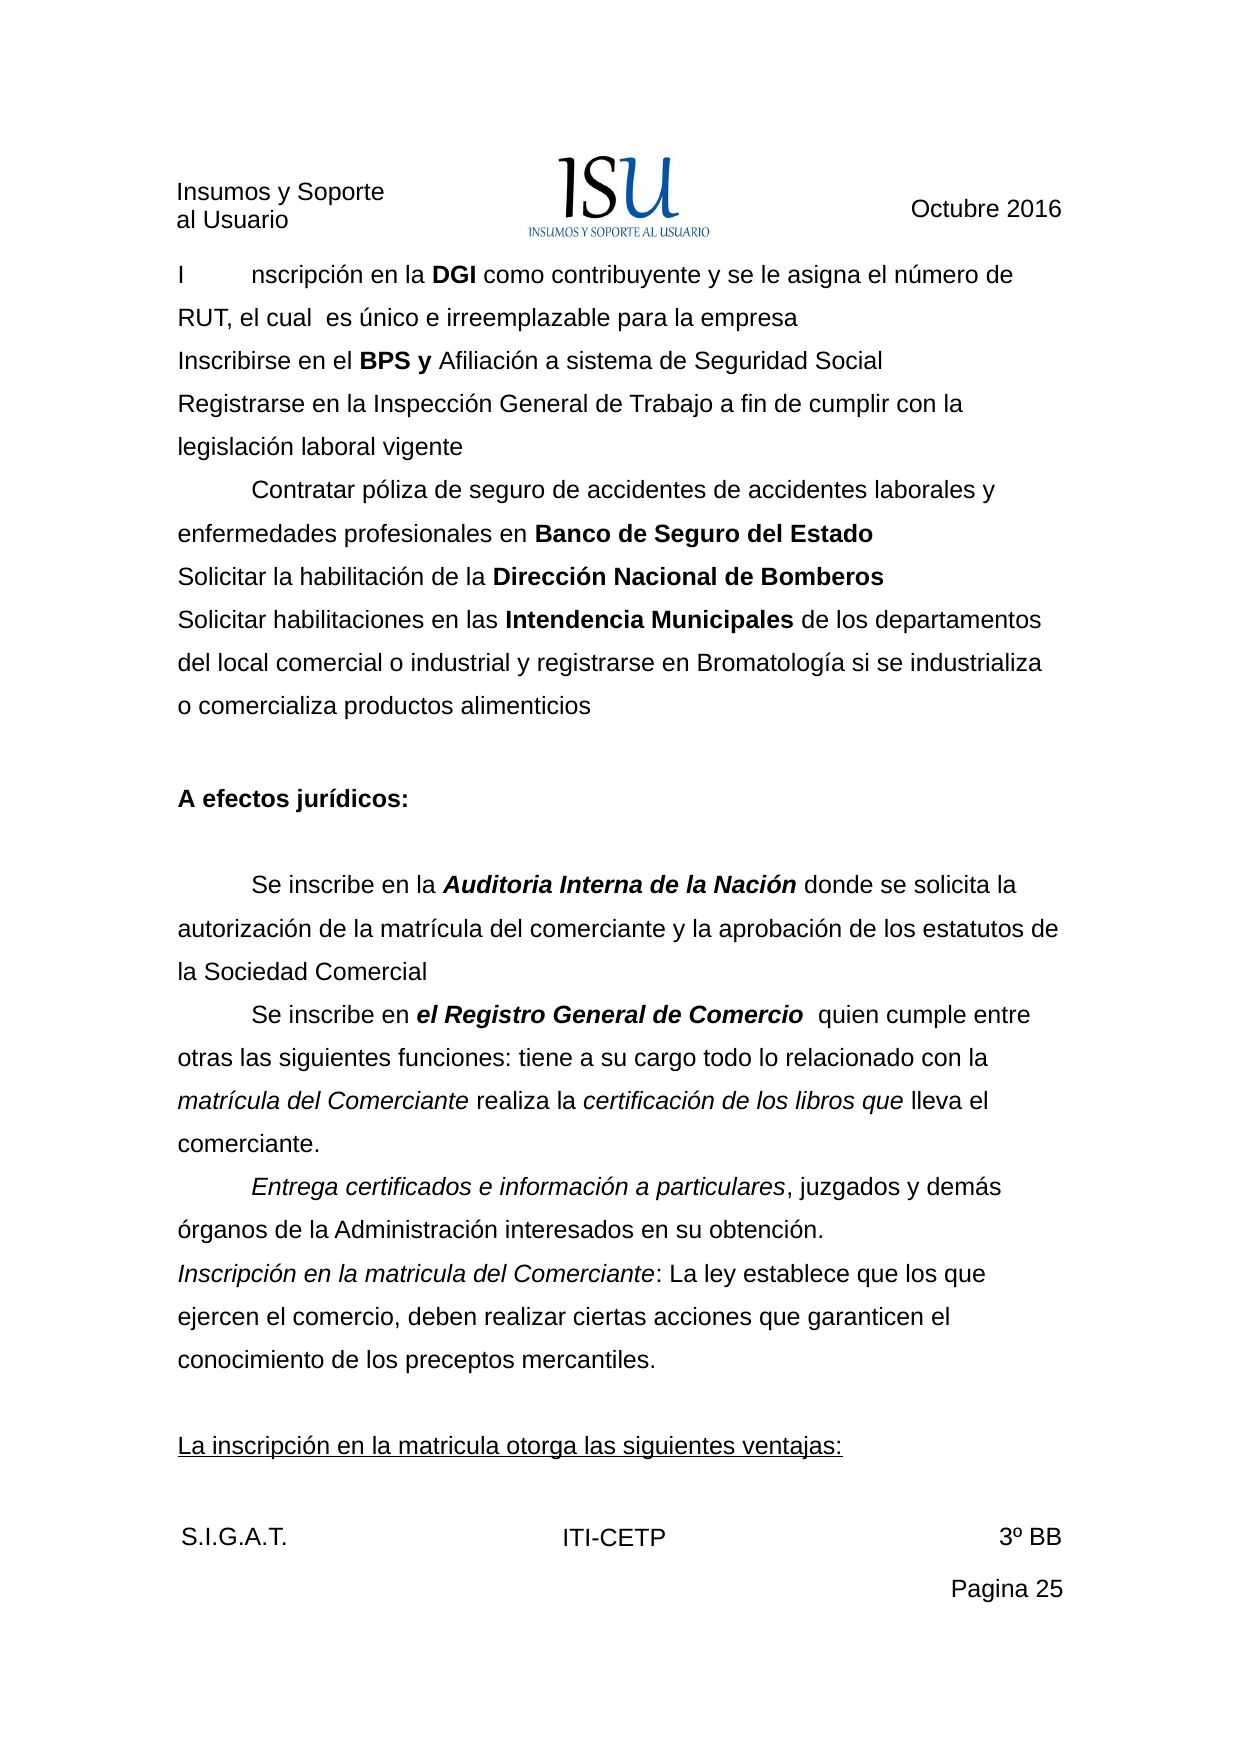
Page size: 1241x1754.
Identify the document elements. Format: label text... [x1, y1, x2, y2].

subtitle A efectos jurídicos: [177, 784, 1063, 813]
text Registrarse en la Inspección General de Trabajo a fin de cumplir con la legislación laboral vigente [177, 389, 1063, 461]
text Se inscribe en la Auditoria Interna de la Nación donde se solicita la autorización de la matrícula del comerciante y la aprobación de los estatutos de la Sociedad Comercial [177, 870, 1063, 985]
text Inscripción en la matricula del Comerciante: La ley establece que los que ejercen el comercio, deben realizar ciertas acciones que garanticen el conocimiento de los preceptos mercantiles. [177, 1258, 1063, 1373]
text Inscribirse en el BPS y Afiliación a sistema de Seguridad Social [177, 346, 1063, 375]
text Entrega certificados e información a particulares, juzgados y demás órganos de la Administración interesados en su obtención. [177, 1172, 1063, 1244]
picture [517, 138, 723, 252]
text Solicitar la habilitación de la Dirección Nacional de Bomberos [177, 562, 1063, 590]
text I nscripción en la DGI como contribuyente y se le asigna el número de RUT, el cual es único e irreemplazable para la empresa [177, 260, 1063, 332]
text Contratar póliza de seguro de accidentes de accidentes laborales y enfermedades profesionales en Banco de Seguro del Estado [177, 475, 1063, 547]
text La inscripción en la matricula otorga las siguientes ventajas: [177, 1431, 1063, 1460]
text Solicitar habilitaciones en las Intendencia Municipales de los departamentos del local comercial o industrial y registrarse en Bromatología si se industrializa o comercializa productos alimenticios [177, 605, 1063, 720]
text Se inscribe en el Registro General de Comercio quien cumple entre otras las siguientes funciones: tiene a su cargo todo lo relacionado con la matrícula del Comerciante realiza la certificación de los libros que lleva el comerciante. [177, 1000, 1063, 1158]
